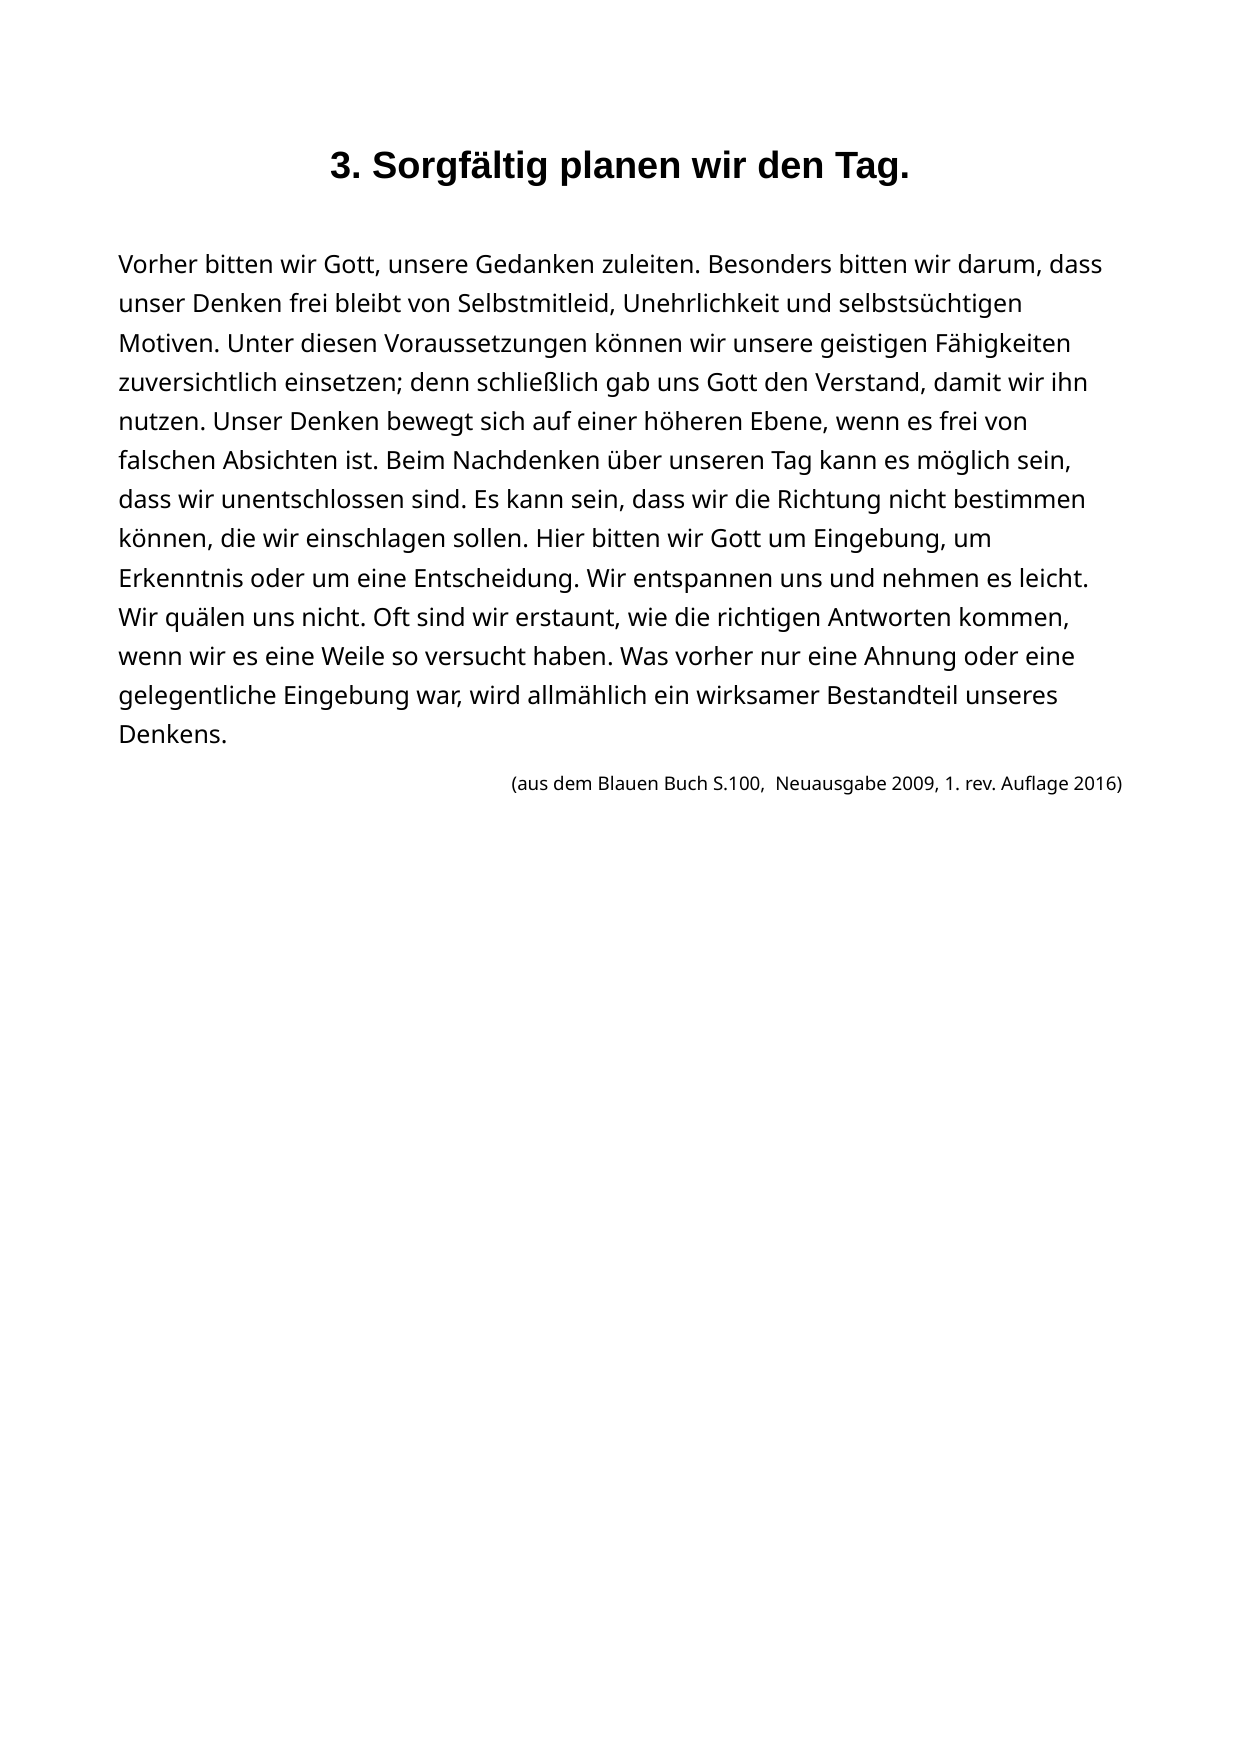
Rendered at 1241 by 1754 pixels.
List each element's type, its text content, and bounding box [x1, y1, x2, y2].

text (aus dem Blauen Buch S.100, Neuausgabe 2009, 1. rev. Auflage 2016) [118, 771, 1122, 796]
text Vorher bitten wir Gott, unsere Gedanken zuleiten. Besonders bitten wir darum, dass unser Denken frei bleibt von Selbstmitleid, Unehrlichkeit und selbstsüchtigen Motiven. Unter diesen Voraussetzungen können wir unsere geistigen Fähigkeiten zuversichtlich einsetzen; denn schließlich gab uns Gott den Verstand, damit wir ihn nutzen. Unser Denken bewegt sich auf einer höheren Ebene, wenn es frei von falschen Absichten ist. Beim Nachdenken über unseren Tag kann es möglich sein, dass wir unentschlossen sind. Es kann sein, dass wir die Richtung nicht bestimmen können, die wir einschlagen sollen. Hier bitten wir Gott um Eingebung, um Erkenntnis oder um eine Entscheidung. Wir entspannen uns und nehmen es leicht. Wir quälen uns nicht. Oft sind wir erstaunt, wie die richtigen Antworten kommen, wenn wir es eine Weile so versucht haben. Was vorher nur eine Ahnung oder eine gelegentliche Eingebung war, wird allmählich ein wirksamer Bestandteil unseres Denkens. [118, 247, 1122, 751]
subtitle 3. Sorgfältig planen wir den Tag. [118, 143, 1122, 187]
